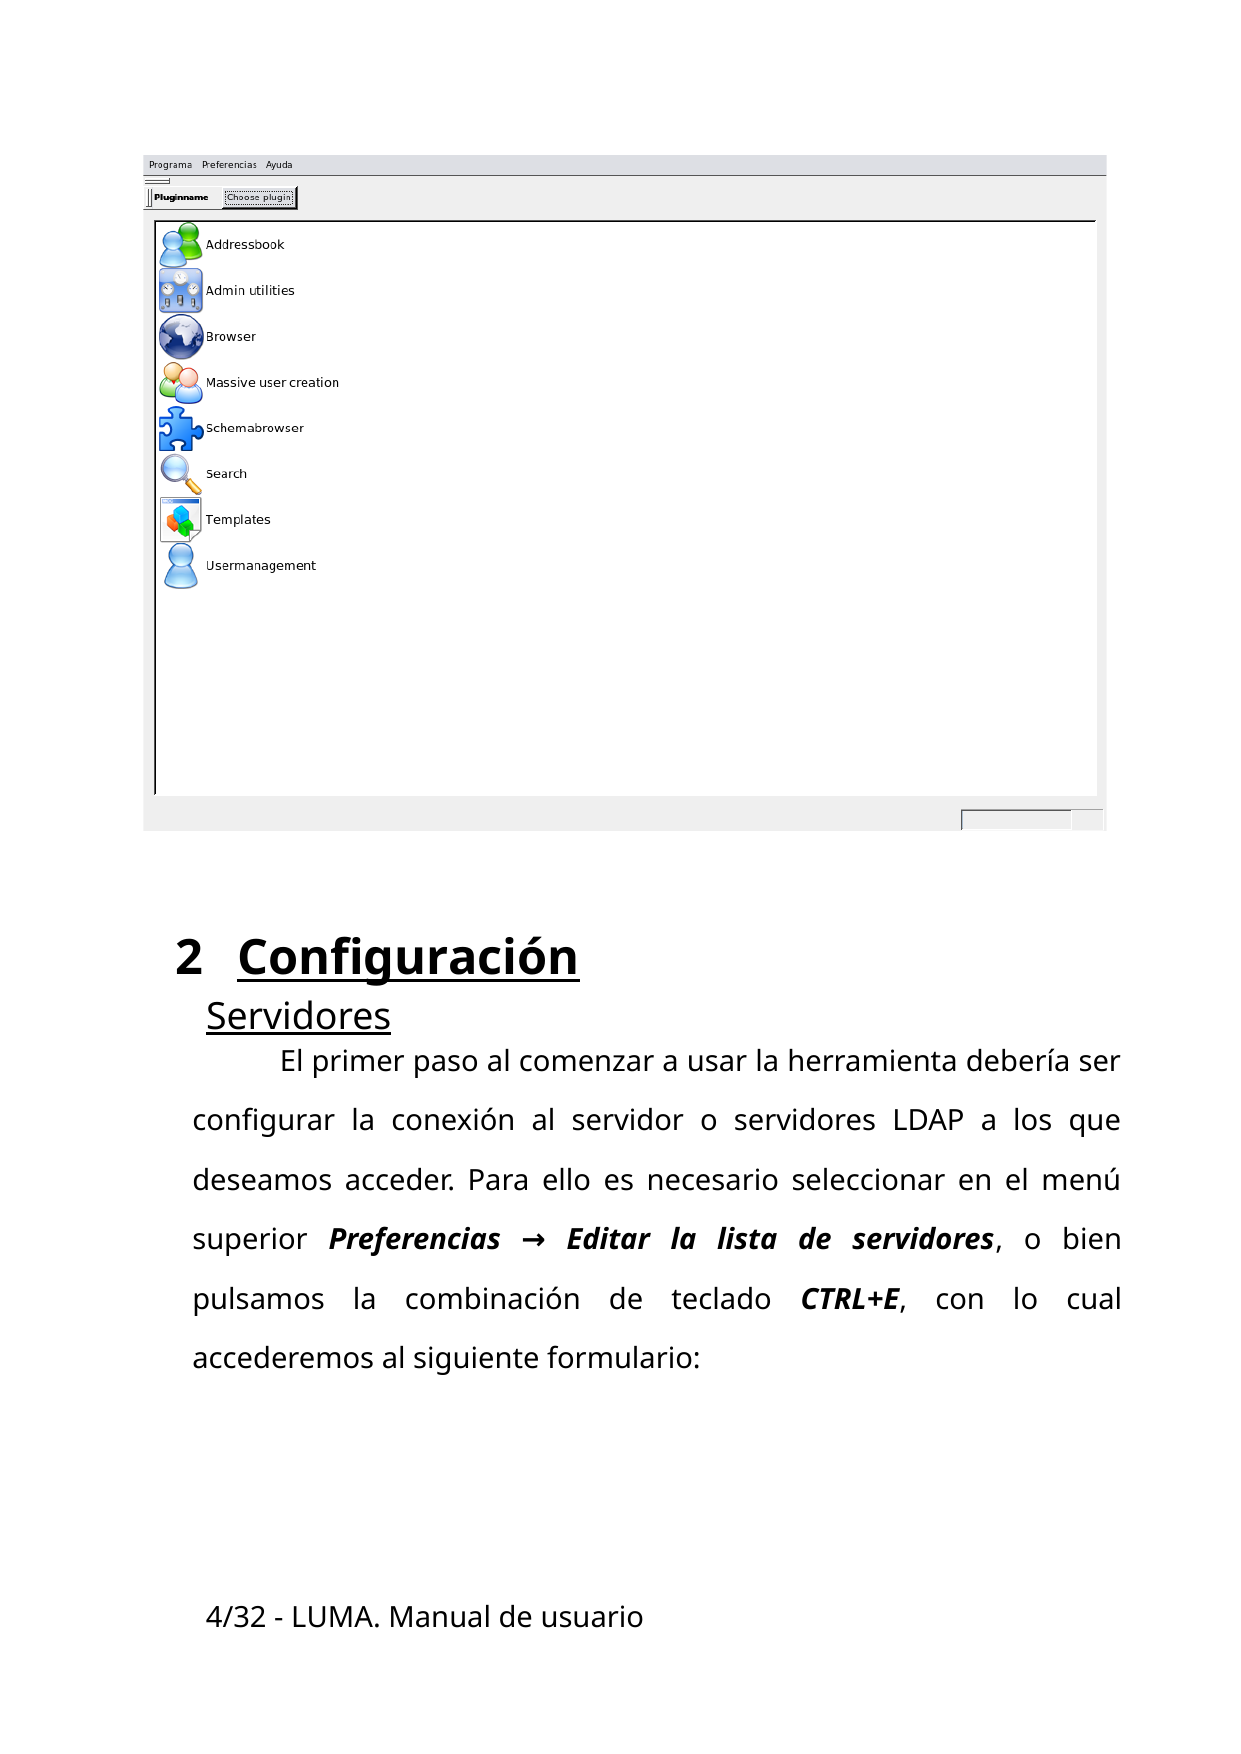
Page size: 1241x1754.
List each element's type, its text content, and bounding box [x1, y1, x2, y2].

text El primer paso al comenzar a usar la herramienta debería ser configurar la conexión al servidor o servidores LDAP a los que deseamos acceder. Para ello es necesario seleccionar en el menú superior Preferencias → Editar la lista de servidores, o bien pulsamos la combinación de teclado CTRL+E, con lo cual accederemos al siguiente formulario: [192, 1040, 1122, 1377]
subtitle Configuración [163, 923, 1122, 989]
subtitle Servidores [206, 989, 1122, 1040]
picture [143, 155, 1107, 831]
